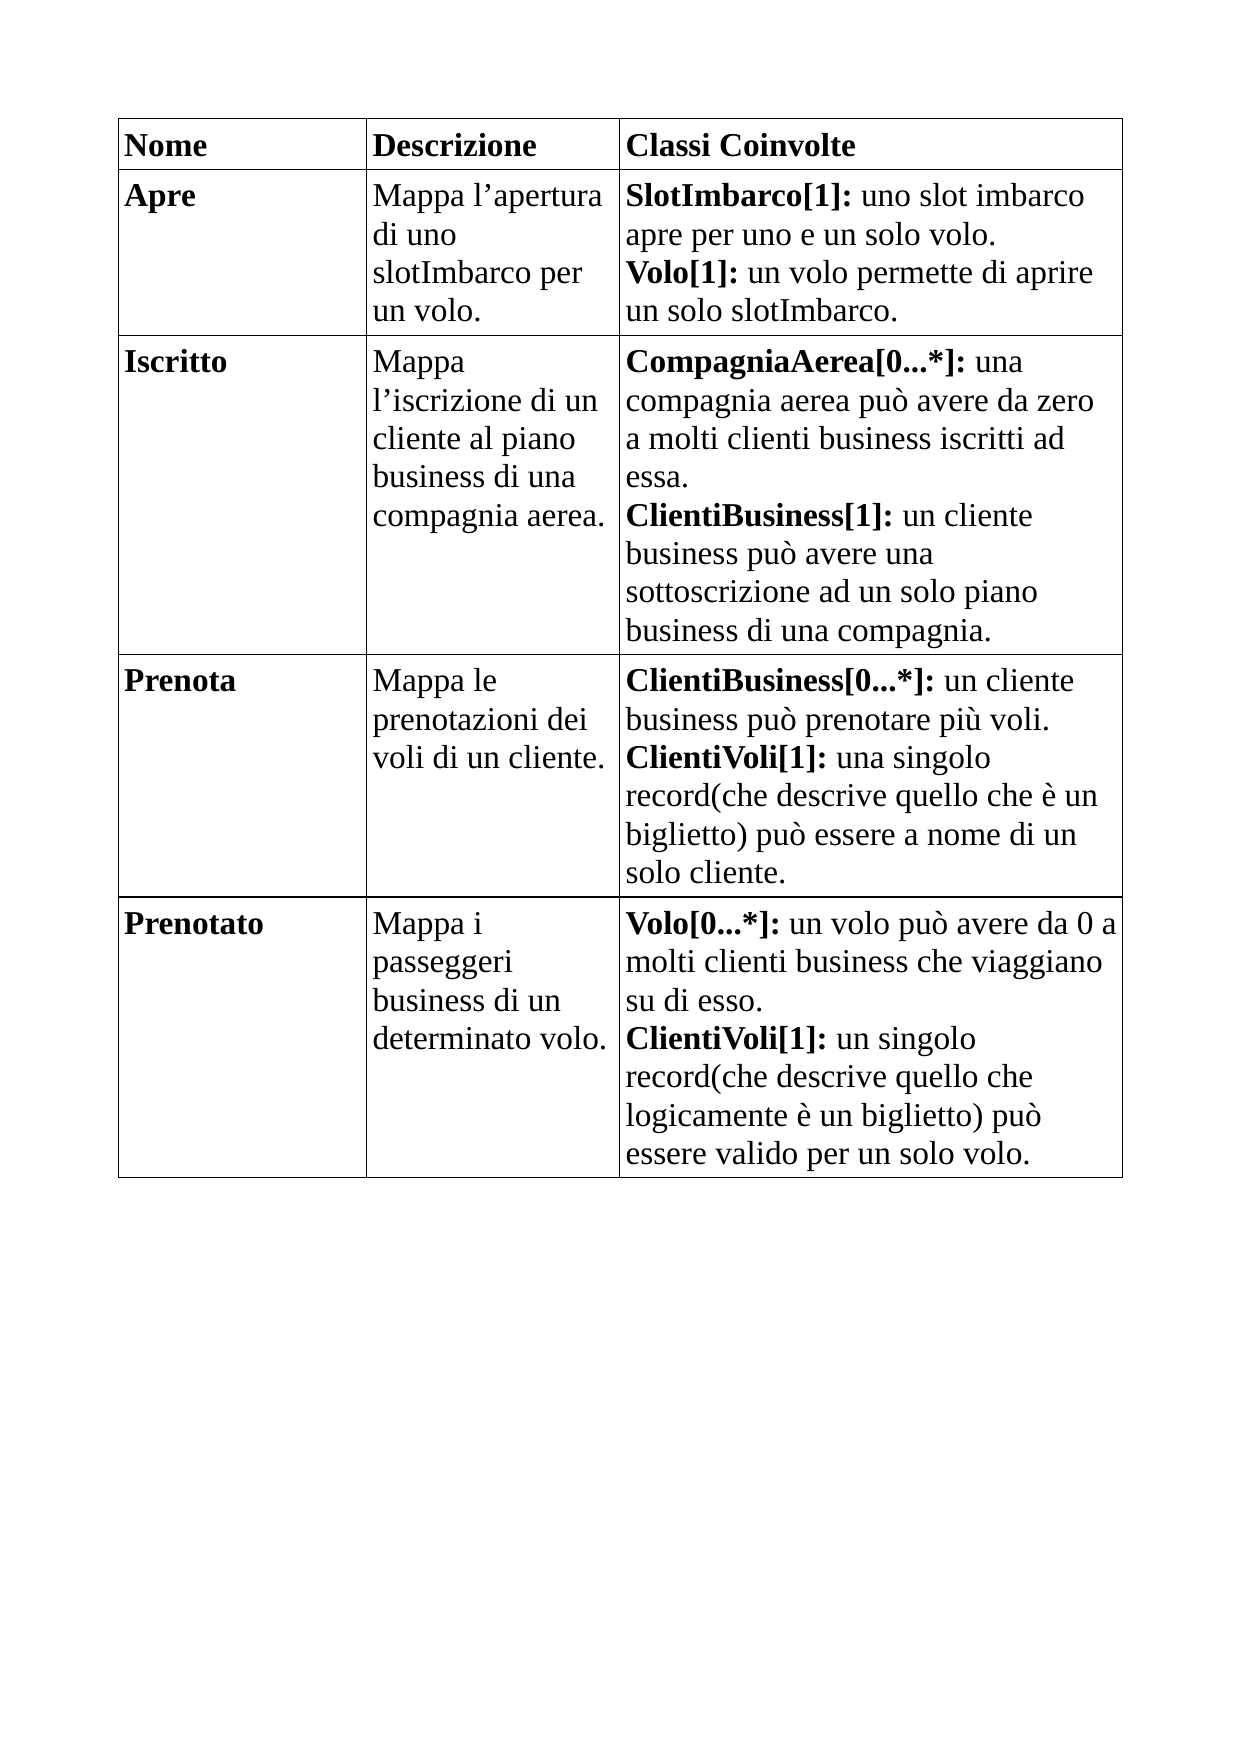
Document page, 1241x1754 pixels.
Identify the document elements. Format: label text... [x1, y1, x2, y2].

table_cell Mappa le prenotazioni dei voli di un cliente. [367, 655, 619, 896]
table_cell Prenota [119, 655, 366, 896]
table_cell SlotImbarco[1]: uno slot imbarco apre per uno e un solo volo. Volo[1]: un volo permette di aprire un solo slotImbarco. [620, 170, 1122, 335]
table_cell Volo[0...*]: un volo può avere da 0 a molti clienti business che viaggiano su di esso. ClientiVoli[1]: un singolo record(che descrive quello che logicamente è un biglietto) può essere valido per un solo volo. [620, 898, 1122, 1177]
table_cell Mappa i passeggeri business di un determinato volo. [367, 898, 619, 1177]
table_header Nome [119, 119, 366, 169]
table_cell CompagniaAerea[0...*]: una compagnia aerea può avere da zero a molti clienti business iscritti ad essa. ClientiBusiness[1]: un cliente business può avere una sottoscrizione ad un solo piano business di una compagnia. [620, 336, 1122, 654]
table_header Classi Coinvolte [620, 119, 1122, 169]
table_header Descrizione [367, 119, 619, 169]
table_cell Apre [119, 170, 366, 335]
table_cell Prenotato [119, 898, 366, 1177]
table_cell ClientiBusiness[0...*]: un cliente business può prenotare più voli. ClientiVoli[1]: una singolo record(che descrive quello che è un biglietto) può essere a nome di un solo cliente. [620, 655, 1122, 896]
table_cell Iscritto [119, 336, 366, 654]
table_cell Mappa l’apertura di uno slotImbarco per un volo. [367, 170, 619, 335]
table_cell Mappa l’iscrizione di un cliente al piano business di una compagnia aerea. [367, 336, 619, 654]
